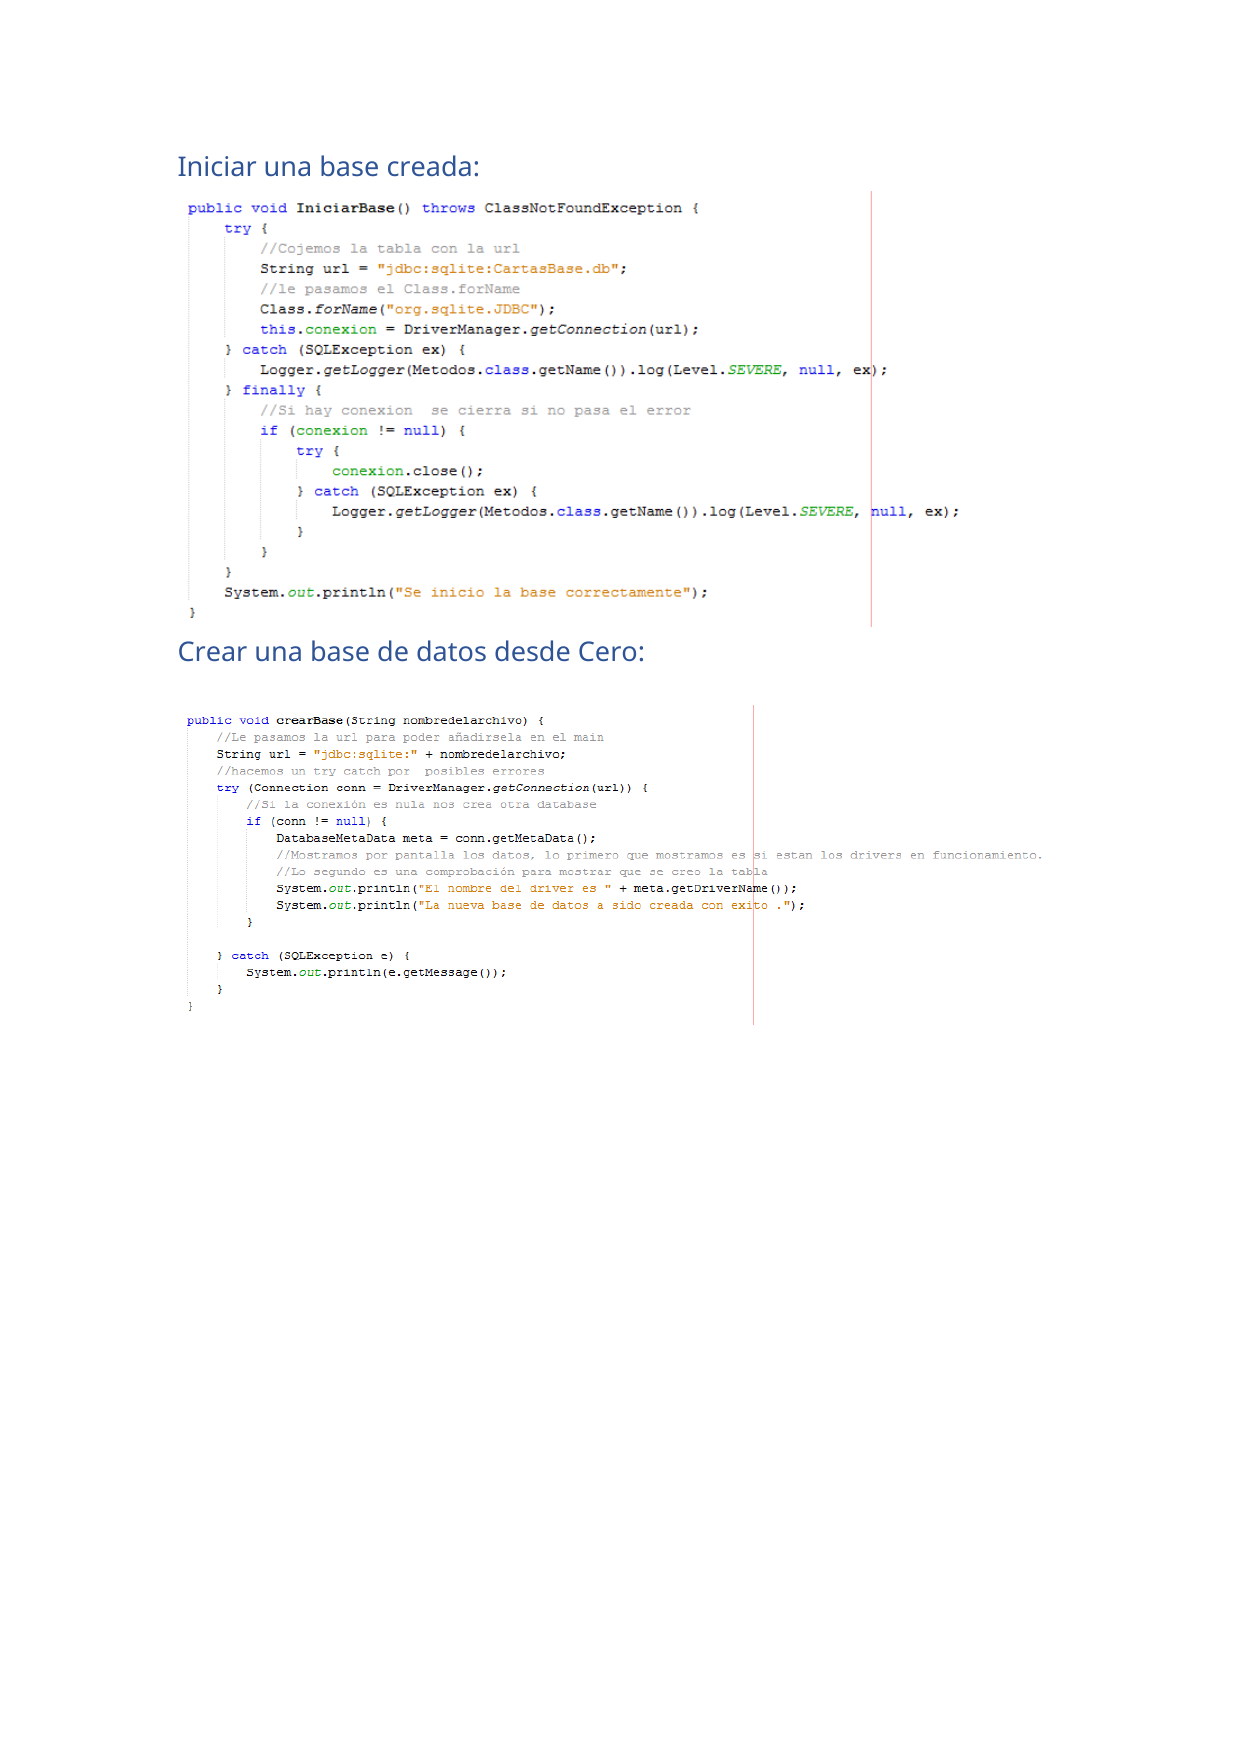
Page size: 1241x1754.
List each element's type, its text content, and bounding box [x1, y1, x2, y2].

subtitle Crear una base de datos desde Cero: [177, 633, 1063, 670]
subtitle Iniciar una base creada: [177, 148, 1063, 184]
